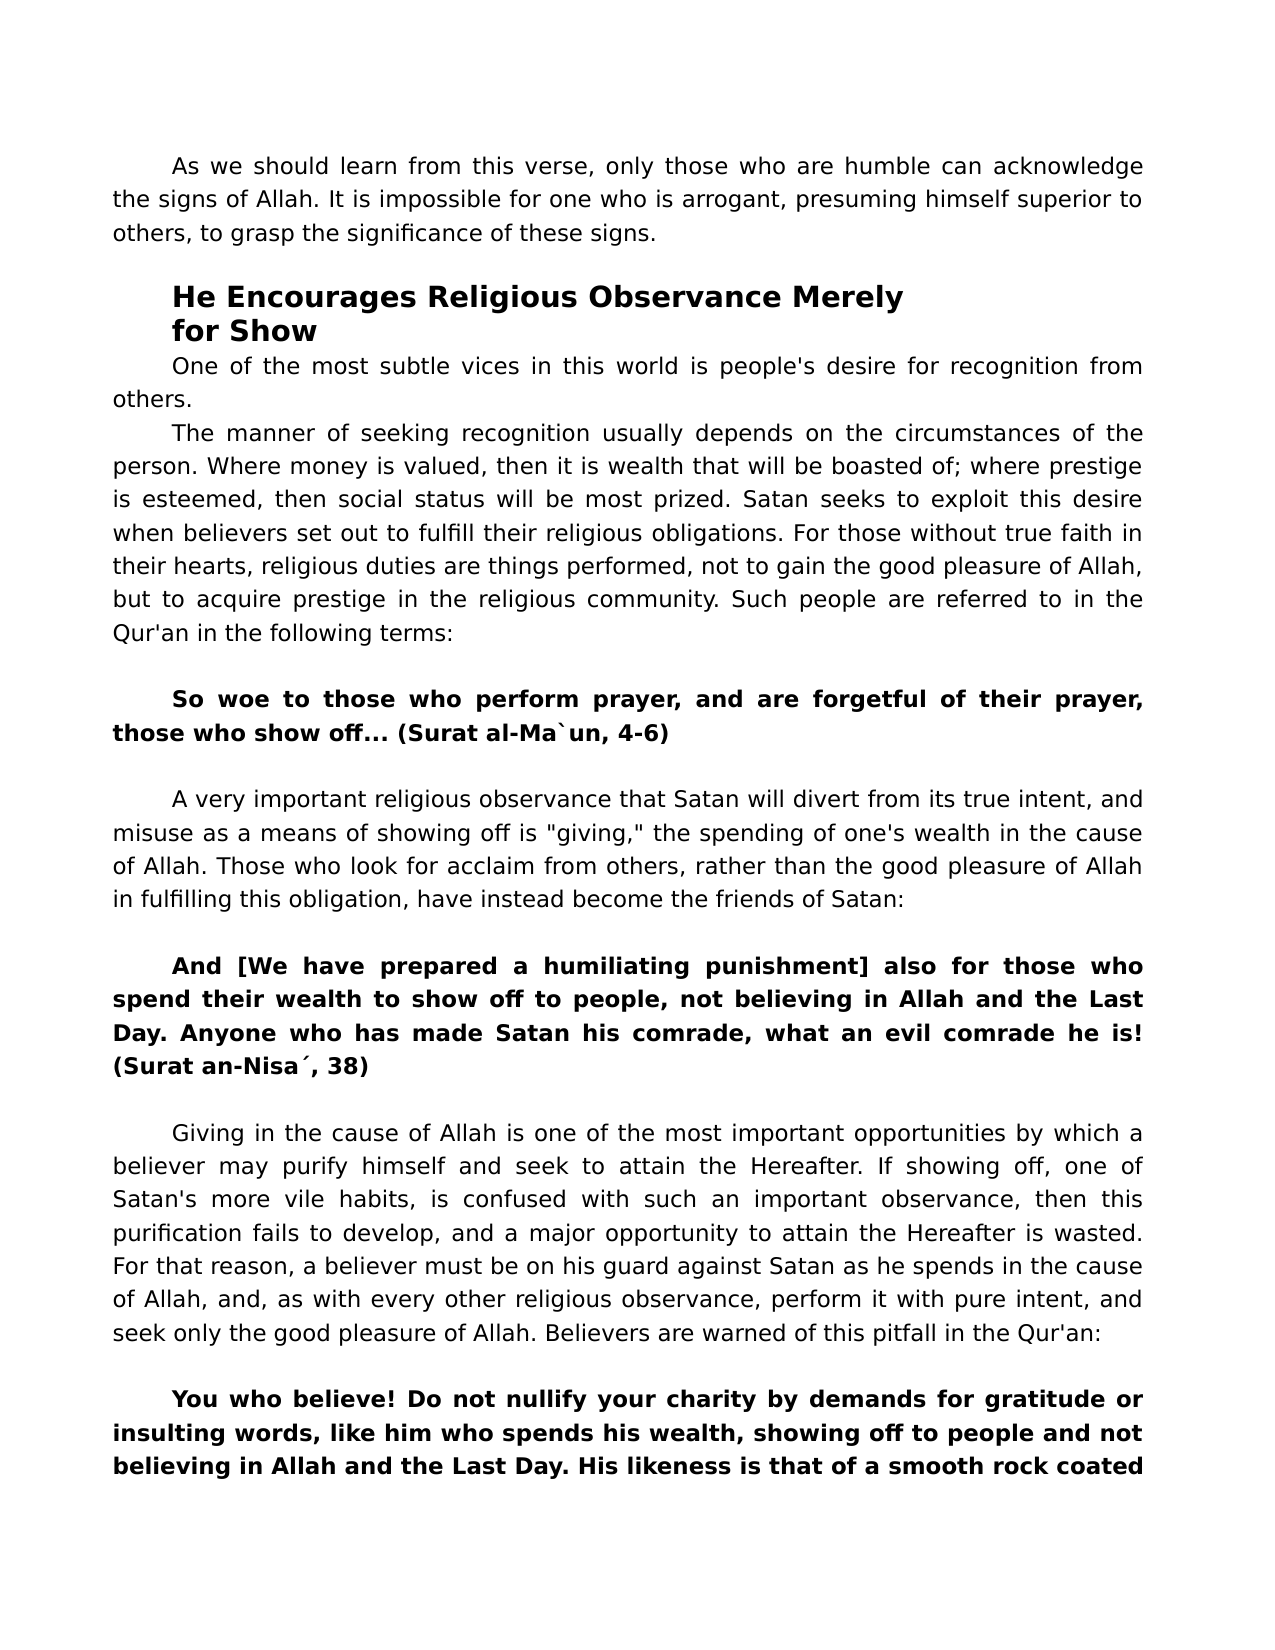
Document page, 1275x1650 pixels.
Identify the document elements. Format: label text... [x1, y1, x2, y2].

text He Encourages Religious Observance Merely [112, 281, 1145, 314]
text Giving in the cause of Allah is one of the most important opportunities by which a believer may purify himself and seek to attain the Hereafter. If showing off, one of Satan's more vile habits, is confused with such an important observance, then this purification fails to develop, and a major opportunity to attain the Hereafter is wasted. For that reason, a believer must be on his guard against Satan as he spends in the cause of Allah, and, as with every other religious observance, perform it with pure intent, and seek only the good pleasure of Allah. Believers are warned of this pitfall in the Qur'an: [112, 1114, 1145, 1348]
text One of the most subtle vices in this world is people's desire for recognition from others. [112, 348, 1145, 414]
text You who believe! Do not nullify your charity by demands for gratitude or insulting words, like him who spends his wealth, showing off to people and not believing in Allah and the Last Day. His likeness is that of a smooth rock coated [112, 1381, 1145, 1481]
text The manner of seeking recognition usually depends on the circumstances of the person. Where money is valued, then it is wealth that will be boasted of; where prestige is esteemed, then social status will be most prized. Satan seeks to exploit this desire when believers set out to fulfill their religious obligations. For those without true faith in their hearts, religious duties are things performed, not to gain the good pleasure of Allah, but to acquire prestige in the religious community. Such people are referred to in the Qur'an in the following terms: [112, 414, 1145, 648]
text So woe to those who perform prayer, and are forgetful of their prayer, those who show off... (Surat al-Ma`un, 4-6) [112, 681, 1145, 748]
text And [We have prepared a humiliating punishment] also for those who spend their wealth to show off to people, not believing in Allah and the Last Day. Anyone who has made Satan his comrade, what an evil comrade he is! (Surat an-Nisa´, 38) [112, 948, 1145, 1081]
text for Show [112, 314, 1145, 348]
text As we should learn from this verse, only those who are humble can acknowledge the signs of Allah. It is impossible for one who is arrogant, presuming himself superior to others, to grasp the significance of these signs. [112, 148, 1145, 248]
text A very important religious observance that Satan will divert from its true intent, and misuse as a means of showing off is "giving," the spending of one's wealth in the cause of Allah. Those who look for acclaim from others, rather than the good pleasure of Allah in fulfilling this obligation, have instead become the friends of Satan: [112, 781, 1145, 914]
